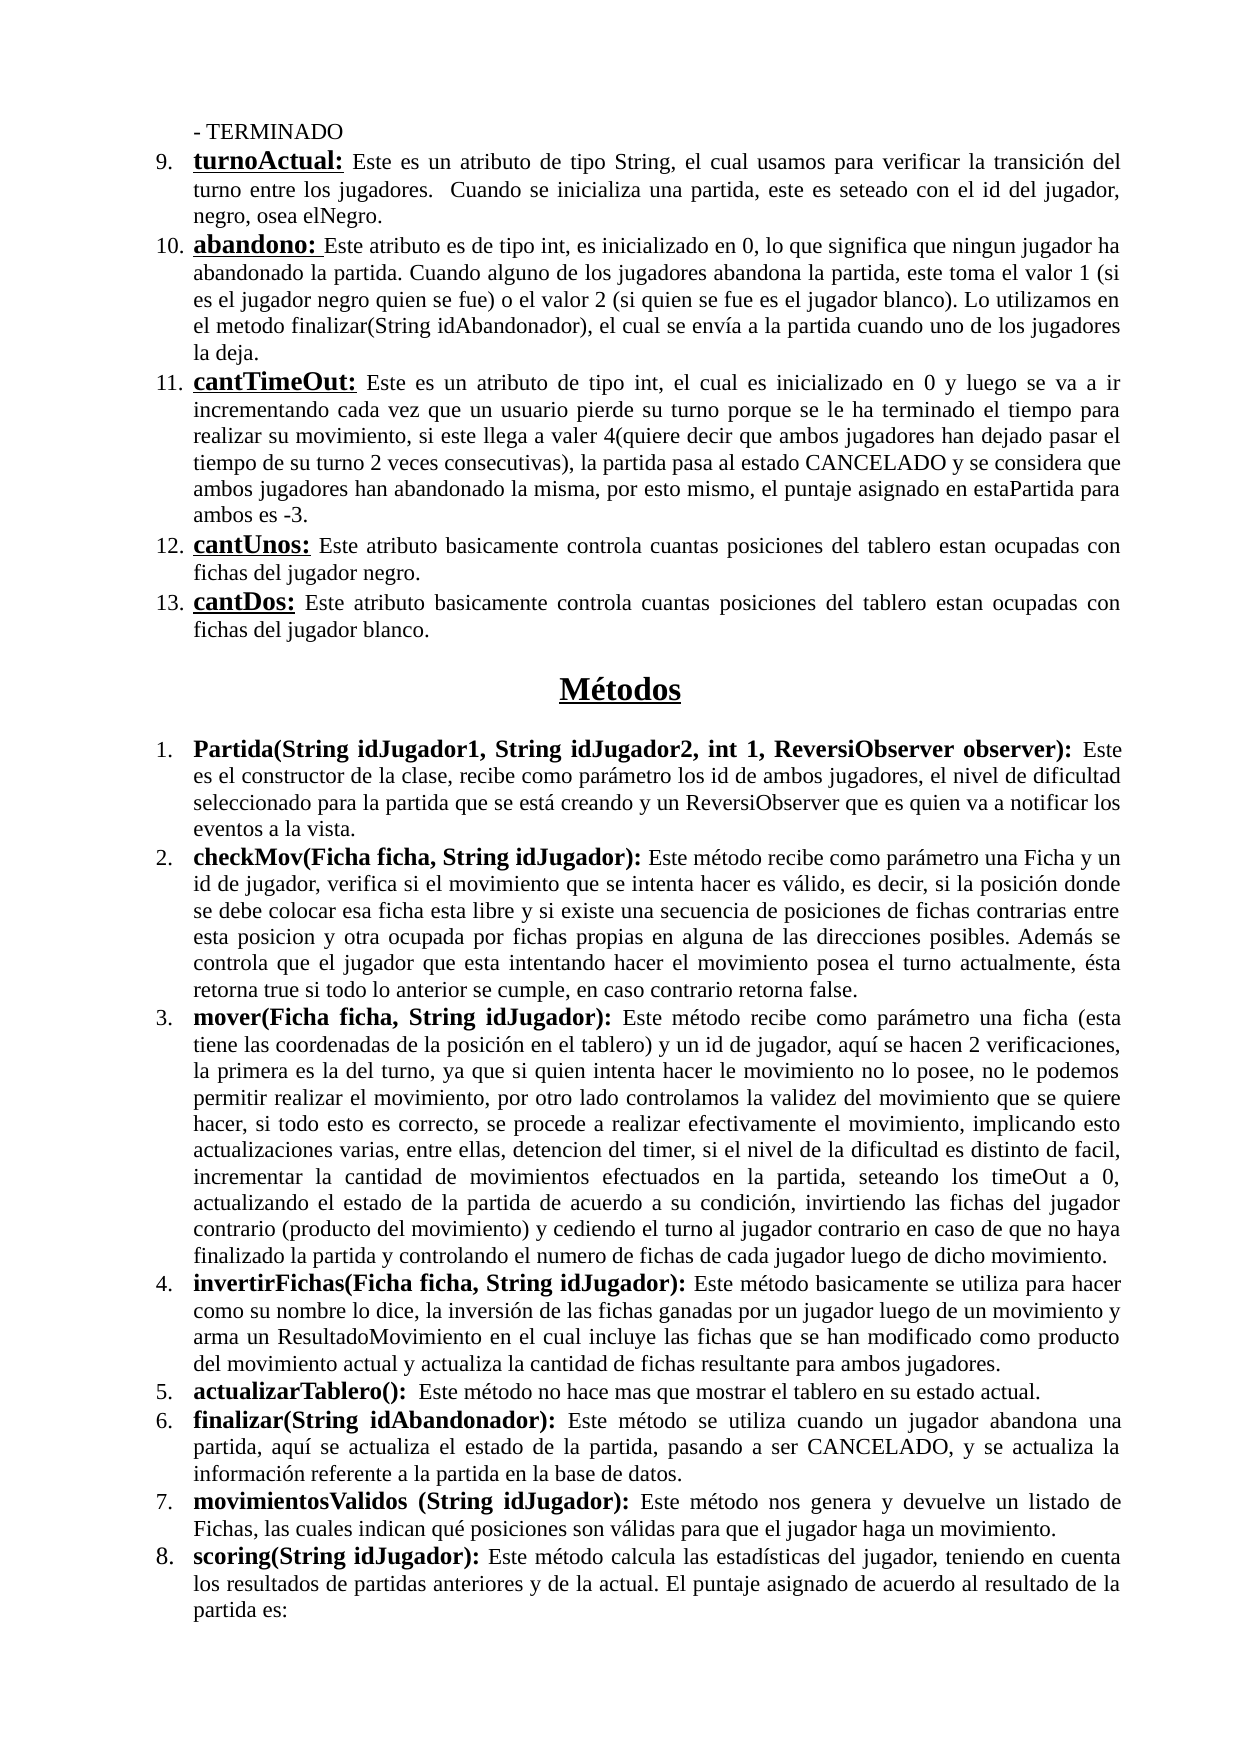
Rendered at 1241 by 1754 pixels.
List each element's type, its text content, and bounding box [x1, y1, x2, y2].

list actualizarTablero(): Este método no hace mas que mostrar el tablero en su estado actual. [156, 1376, 1122, 1405]
list turnoActual: Este es un atributo de tipo String, el cual usamos para verificar la transición del turno entre los jugadores. Cuando se inicializa una partida, este es seteado con el id del jugador, negro, osea elNegro. [156, 144, 1122, 228]
list cantTimeOut: Este es un atributo de tipo int, el cual es inicializado en 0 y luego se va a ir incrementando cada vez que un usuario pierde su turno porque se le ha terminado el tiempo para realizar su movimiento, si este llega a valer 4(quiere decir que ambos jugadores han dejado pasar el tiempo de su turno 2 veces consecutivas), la partida pasa al estado CANCELADO y se considera que ambos jugadores han abandonado la misma, por esto mismo, el puntaje asignado en estaPartida para ambos es -3. [156, 365, 1122, 528]
list cantDos: Este atributo basicamente controla cuantas posiciones del tablero estan ocupadas con fichas del jugador blanco. [156, 585, 1122, 643]
list checkMov(Ficha ficha, String idJugador): Este método recibe como parámetro una Ficha y un id de jugador, verifica si el movimiento que se intenta hacer es válido, es decir, si la posición donde se debe colocar esa ficha esta libre y si existe una secuencia de posiciones de fichas contrarias entre esta posicion y otra ocupada por fichas propias en alguna de las direcciones posibles. Además se controla que el jugador que esta intentando hacer el movimiento posea el turno actualmente, ésta retorna true si todo lo anterior se cumple, en caso contrario retorna false. [156, 842, 1122, 1002]
list movimientosValidos (String idJugador): Este método nos genera y devuelve un listado de Fichas, las cuales indican qué posiciones son válidas para que el jugador haga un movimiento. [156, 1486, 1122, 1541]
list invertirFichas(Ficha ficha, String idJugador): Este método basicamente se utiliza para hacer como su nombre lo dice, la inversión de las fichas ganadas por un jugador luego de un movimiento y arma un ResultadoMovimiento en el cual incluye las fichas que se han modificado como producto del movimiento actual y actualiza la cantidad de fichas resultante para ambos jugadores. [156, 1268, 1122, 1376]
list finalizar(String idAbandonador): Este método se utiliza cuando un jugador abandona una partida, aquí se actualiza el estado de la partida, pasando a ser CANCELADO, y se actualiza la información referente a la partida en la base de datos. [156, 1405, 1122, 1486]
list - TERMINADO [156, 118, 1122, 144]
list Partida(String idJugador1, String idJugador2, int 1, ReversiObserver observer): Este es el constructor de la clase, recibe como parámetro los id de ambos jugadores, el nivel de dificultad seleccionado para la partida que se está creando y un ReversiObserver que es quien va a notificar los eventos a la vista. [156, 734, 1122, 842]
list scoring(String idJugador): Este método calcula las estadísticas del jugador, teniendo en cuenta los resultados de partidas anteriores y de la actual. El puntaje asignado de acuerdo al resultado de la partida es: [156, 1541, 1122, 1623]
text Métodos [118, 669, 1122, 707]
list abandono: Este atributo es de tipo int, es inicializado en 0, lo que significa que ningun jugador ha abandonado la partida. Cuando alguno de los jugadores abandona la partida, este toma el valor 1 (si es el jugador negro quien se fue) o el valor 2 (si quien se fue es el jugador blanco). Lo utilizamos en el metodo finalizar(String idAbandonador), el cual se envía a la partida cuando uno de los jugadores la deja. [156, 228, 1122, 365]
list mover(Ficha ficha, String idJugador): Este método recibe como parámetro una ficha (esta tiene las coordenadas de la posición en el tablero) y un id de jugador, aquí se hacen 2 verificaciones, la primera es la del turno, ya que si quien intenta hacer le movimiento no lo posee, no le podemos permitir realizar el movimiento, por otro lado controlamos la validez del movimiento que se quiere hacer, si todo esto es correcto, se procede a realizar efectivamente el movimiento, implicando esto actualizaciones varias, entre ellas, detencion del timer, si el nivel de la dificultad es distinto de facil, incrementar la cantidad de movimientos efectuados en la partida, seteando los timeOut a 0, actualizando el estado de la partida de acuerdo a su condición, invirtiendo las fichas del jugador contrario (producto del movimiento) y cediendo el turno al jugador contrario en caso de que no haya finalizado la partida y controlando el numero de fichas de cada jugador luego de dicho movimiento. [156, 1002, 1122, 1268]
list cantUnos: Este atributo basicamente controla cuantas posiciones del tablero estan ocupadas con fichas del jugador negro. [156, 528, 1122, 585]
